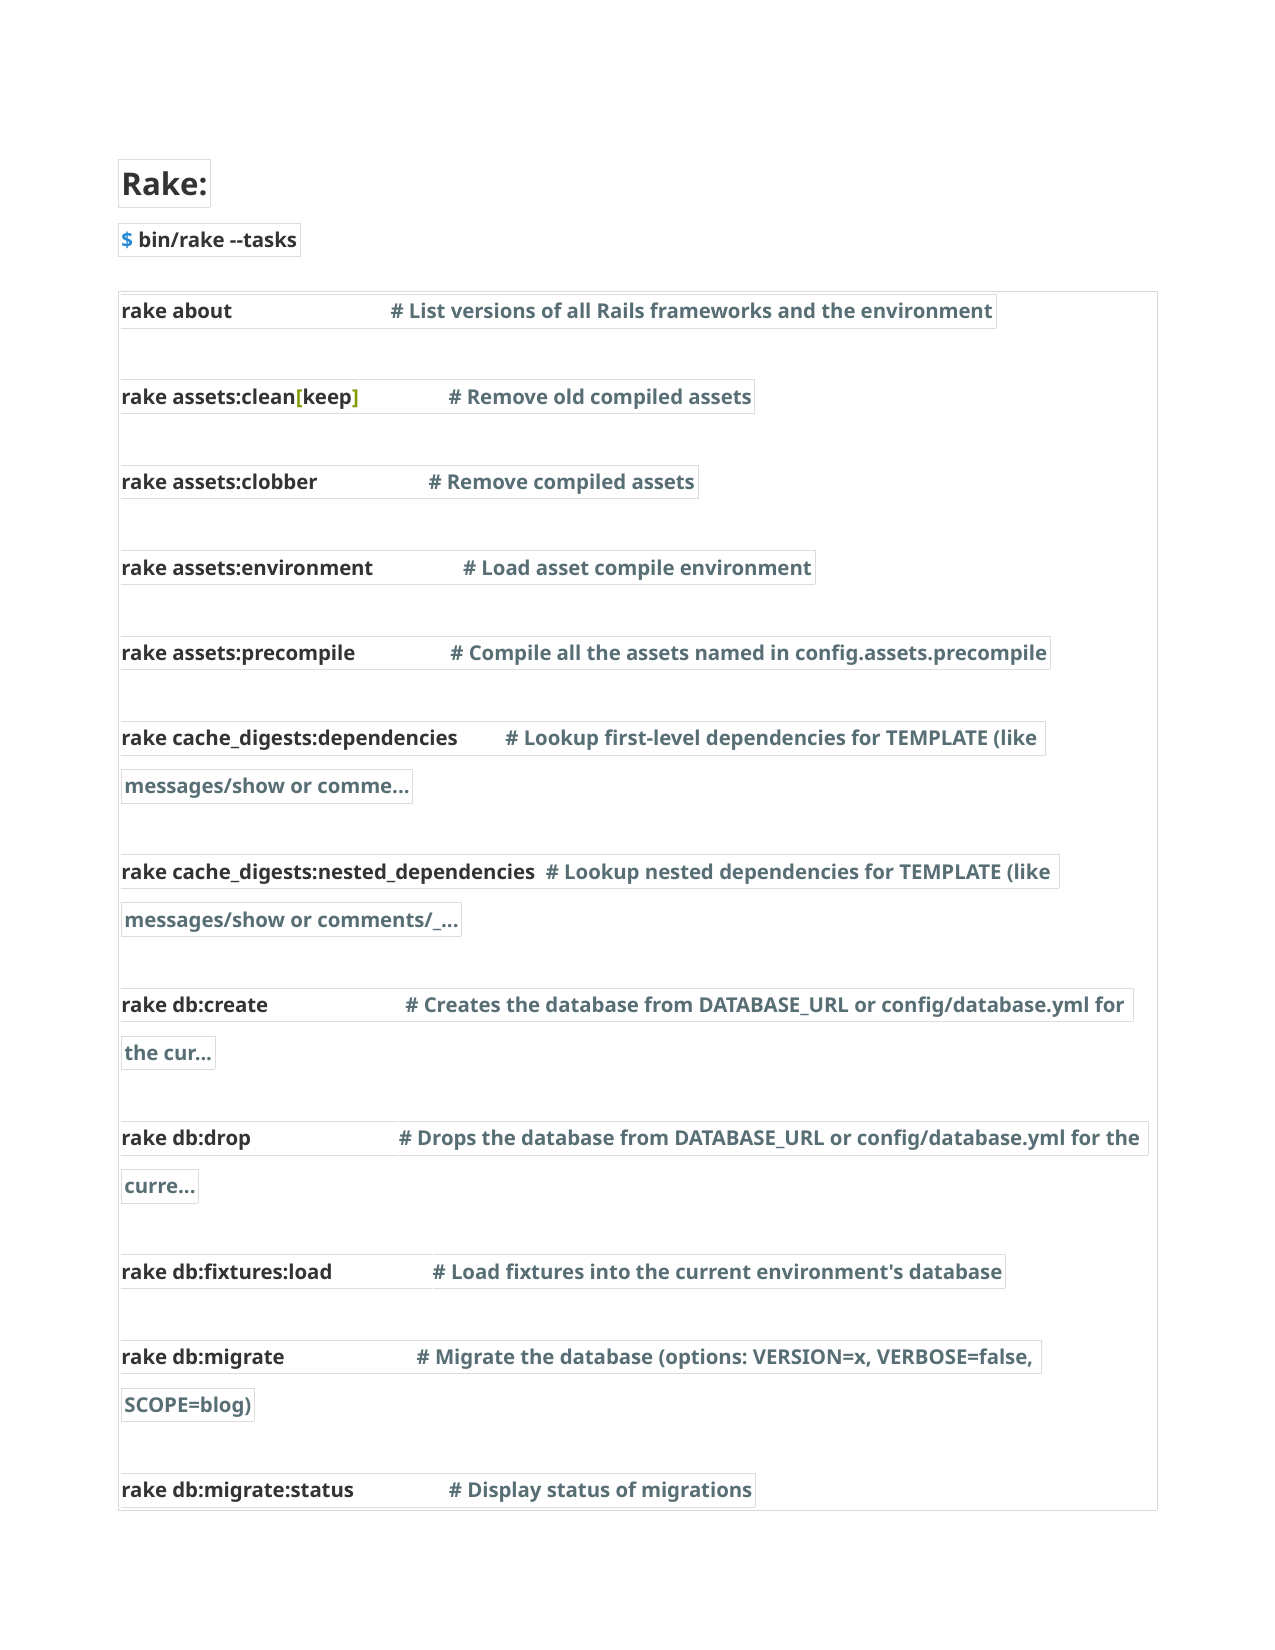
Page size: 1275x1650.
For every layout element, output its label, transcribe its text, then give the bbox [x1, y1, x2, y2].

text rake db:create # Creates the database from DATABASE_URL or config/database.yml for the cur... [119, 985, 1157, 1069]
text [211, 158, 1157, 207]
text rake cache_digests:nested_dependencies # Lookup nested dependencies for TEMPLATE (like messages/show or comments/_... [119, 851, 1157, 936]
text rake about # List versions of all Rails frameworks and the environment [119, 292, 1157, 328]
text rake db:fixtures:load # Load fixtures into the current environment's database [119, 1251, 1157, 1288]
text rake cache_digests:dependencies # Lookup first-level dependencies for TEMPLATE (like messages/show or comme... [119, 718, 1157, 803]
text Rake: [119, 160, 210, 207]
text rake assets:clean[keep] # Remove old compiled assets [119, 376, 1157, 413]
text rake db:migrate # Migrate the database (options: VERSION=x, VERBOSE=false, SCOPE=blog) [119, 1337, 1157, 1421]
text rake db:migrate:status # Display status of migrations [119, 1470, 1157, 1510]
text rake assets:clobber # Remove compiled assets [119, 462, 1157, 498]
text $ bin/rake --tasks [119, 224, 300, 256]
text [301, 223, 1157, 257]
text rake assets:precompile # Compile all the assets named in config.assets.precompile [119, 633, 1157, 669]
text rake assets:environment # Load asset compile environment [119, 547, 1157, 584]
text rake db:drop # Drops the database from DATABASE_URL or config/database.yml for the curre... [119, 1118, 1157, 1203]
